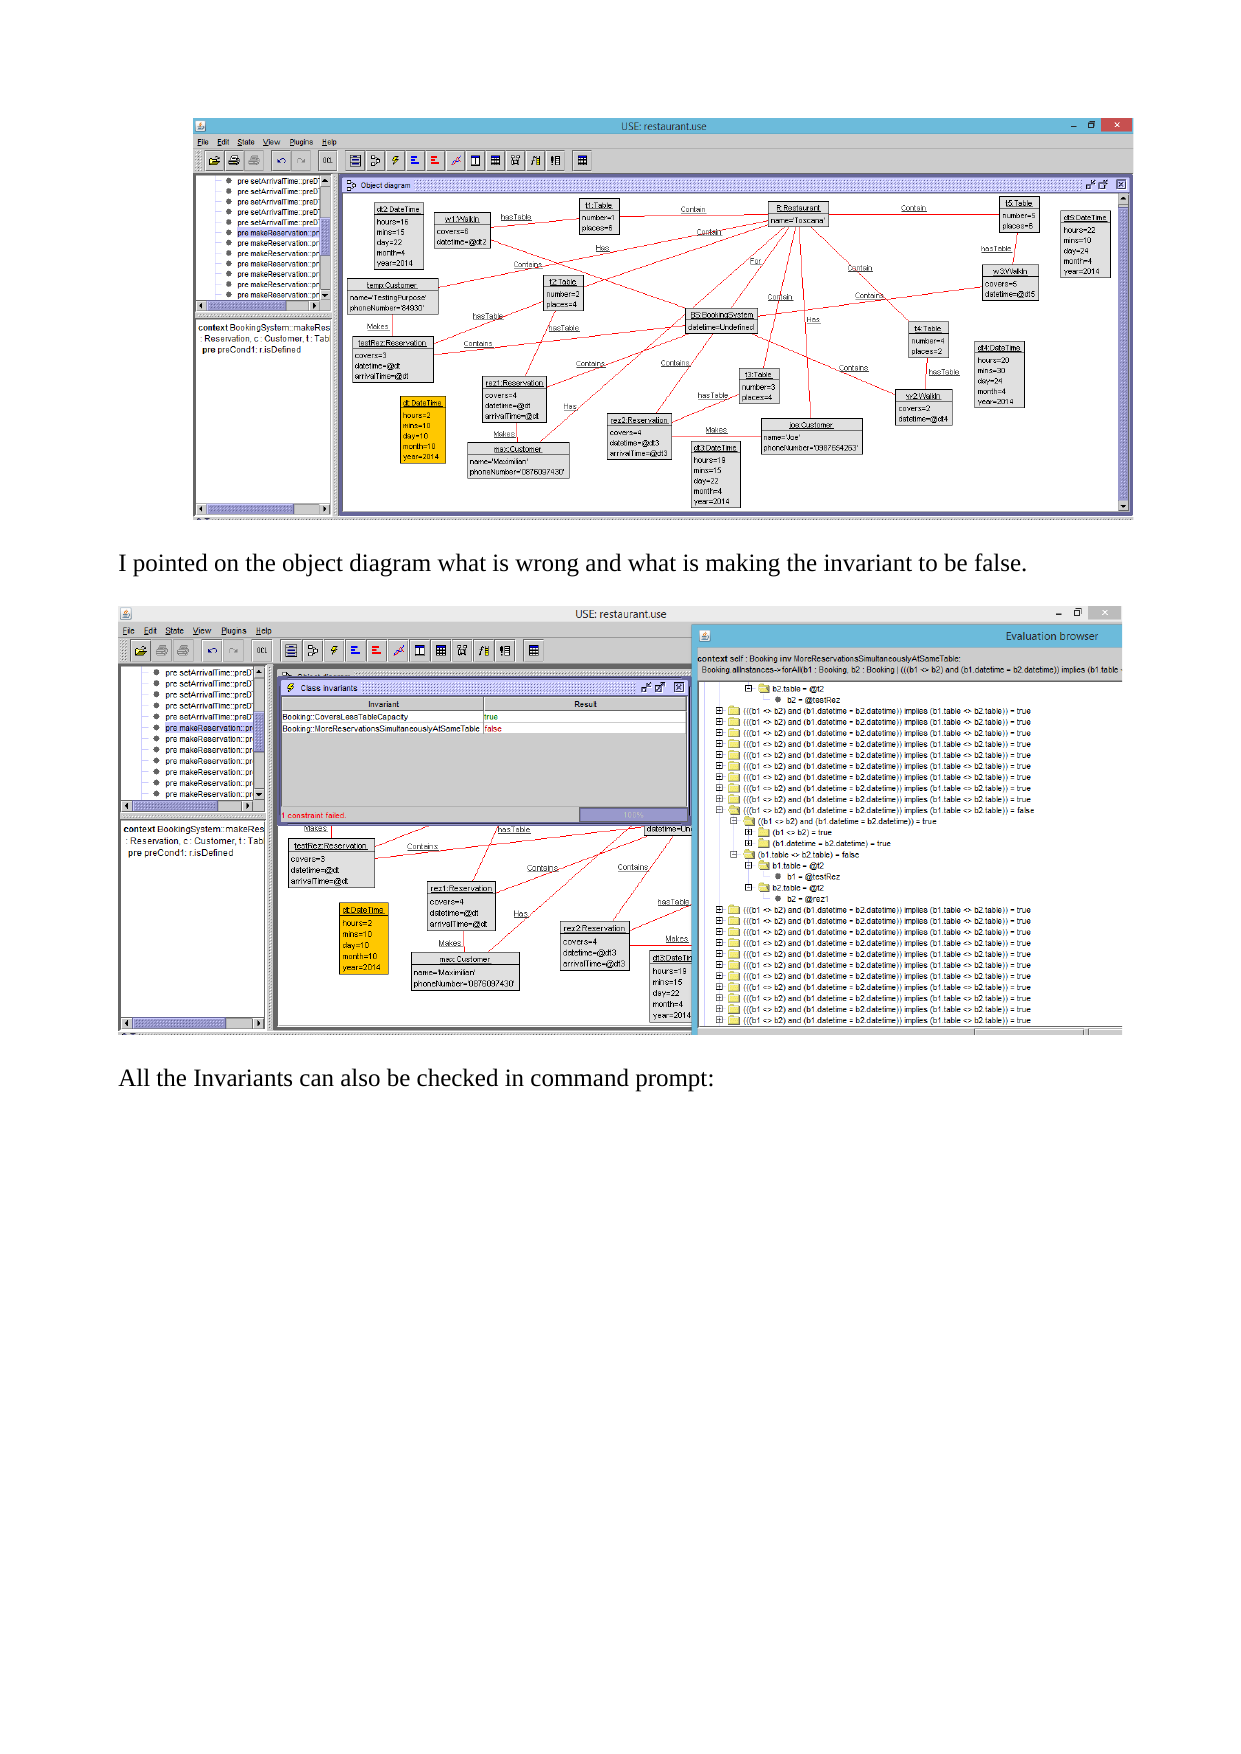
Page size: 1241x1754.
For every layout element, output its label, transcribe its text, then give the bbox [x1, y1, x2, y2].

text All the Invariants can also be checked in command prompt: [118, 1063, 1122, 1092]
text I pointed on the object diagram what is wrong and what is making the invariant to be false. [118, 548, 1122, 577]
